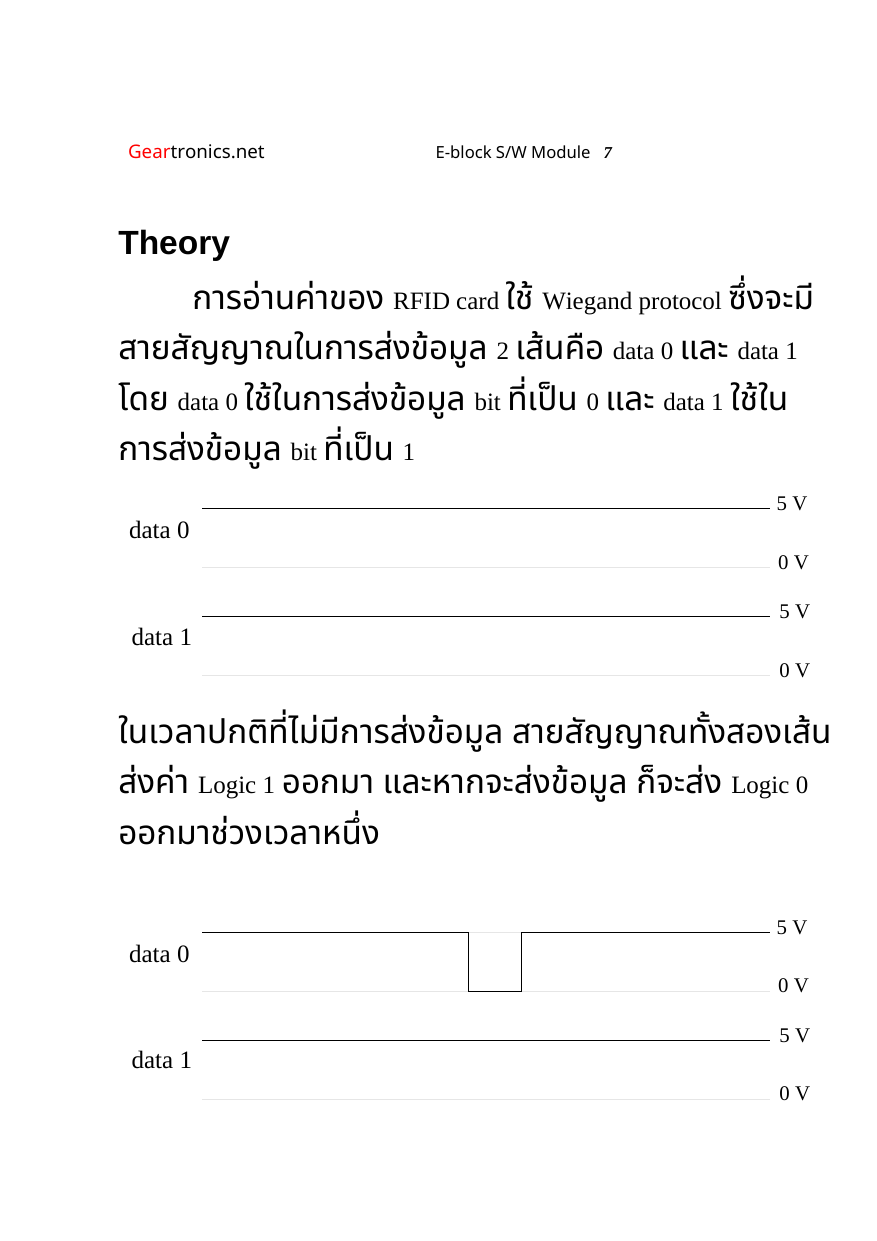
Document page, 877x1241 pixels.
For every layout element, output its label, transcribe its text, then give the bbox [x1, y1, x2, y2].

text การอ่านค่าของ RFID card ใช้ Wiegand protocol ซึ่งจะมีสายสัญญาณในการส่งข้อมูล 2 เส้นคือ data 0 และ data 1 โดย data 0 ใช้ในการส่งข้อมูล bit ที่เป็น 0 และ data 1ใช้ในการส่งข้อมูล bit ที่เป็น 1 [118, 274, 837, 475]
text ในเวลาปกติที่ไม่มีการส่งข้อมูล สายสัญญาณทั้งสองเส้นส่งค่า Logic 1ออกมา และหากจะส่งข้อมูล ก็จะส่ง Logic 0 ออกมาช่วงเวลาหนึ่ง [118, 649, 837, 859]
text ถ้าข้อมูลที่จะส่งนั้นเป็น 0 ก็จะส่ง Logic 0 ออกมาช่วงเวลาหนึ่งทางสายสัญญาณ data 0 [118, 1073, 837, 1101]
subtitle Theory [118, 224, 837, 261]
